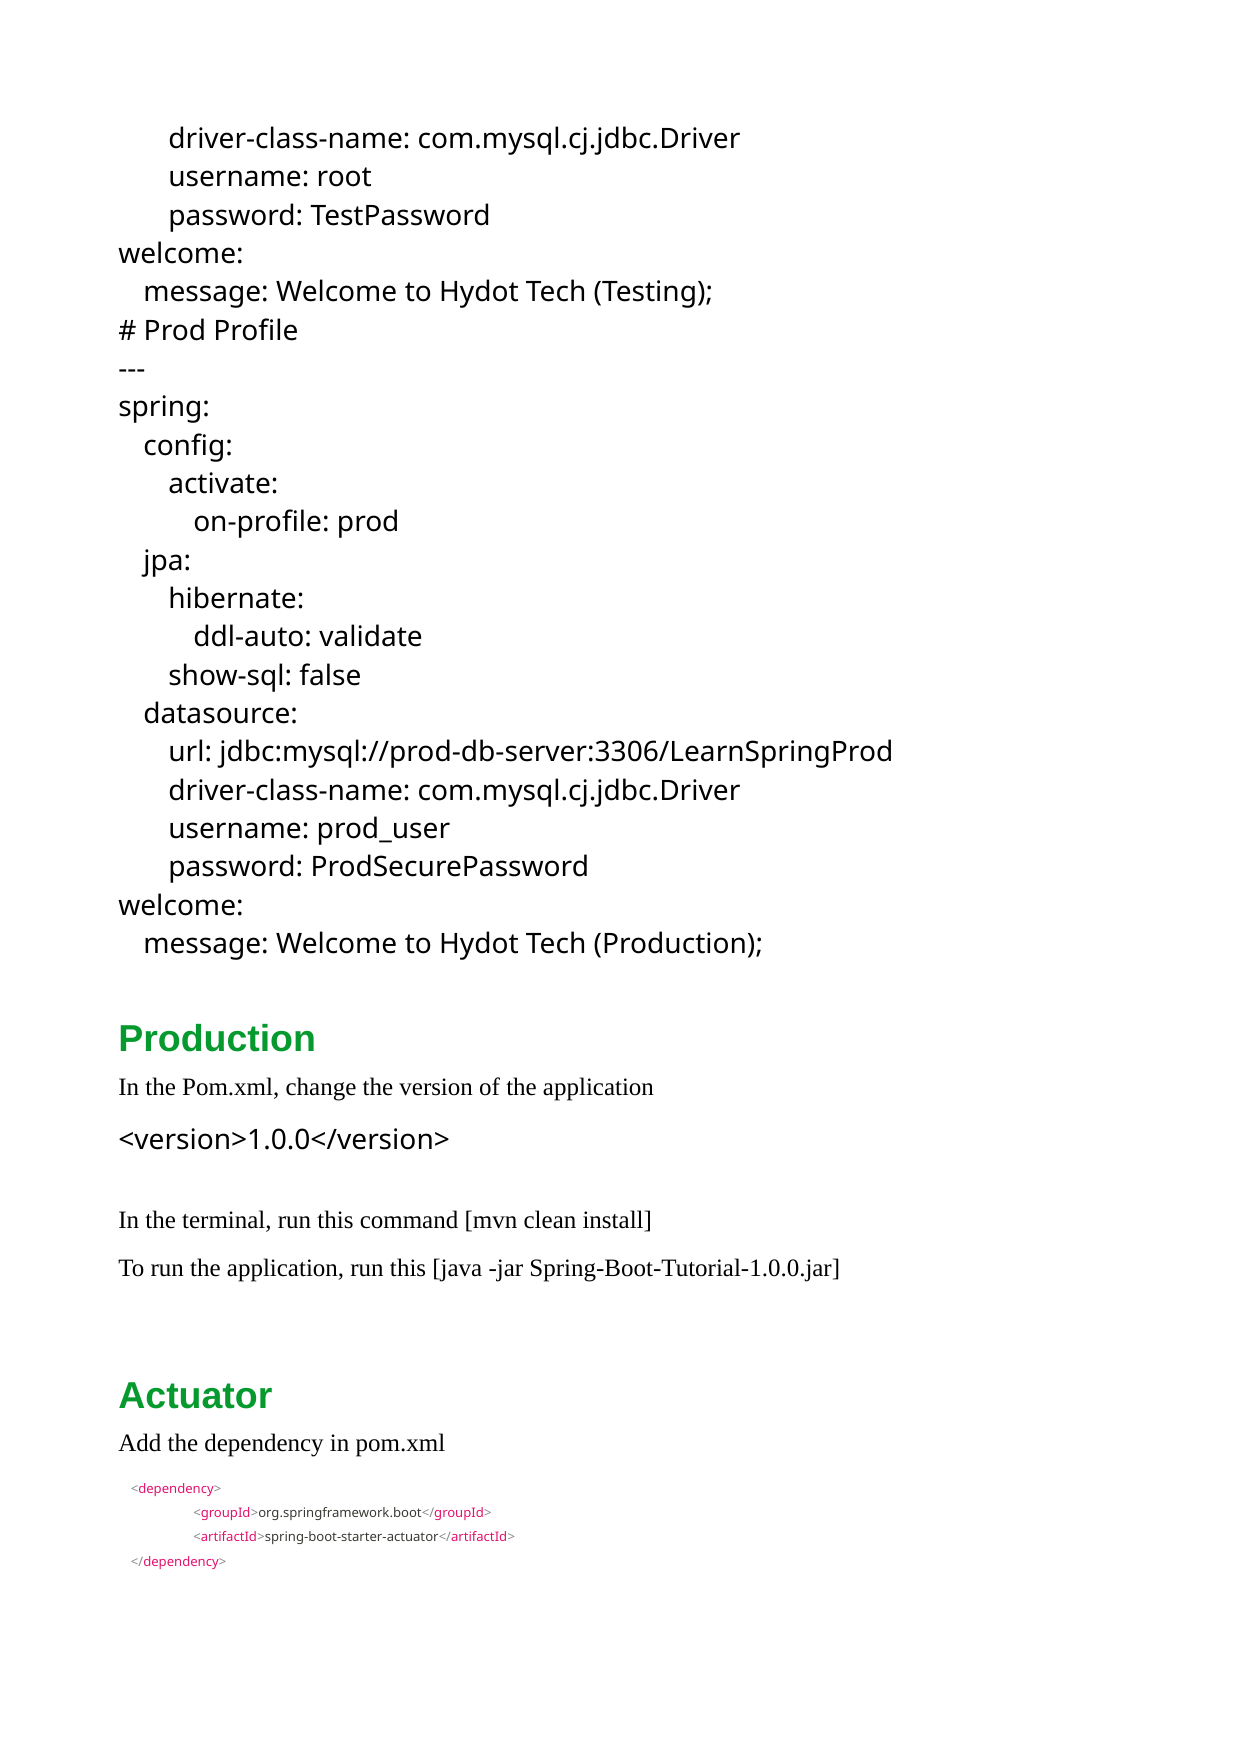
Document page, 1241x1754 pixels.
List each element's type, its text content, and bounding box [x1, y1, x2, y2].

text message: Welcome to Hydot Tech (Testing); [118, 271, 1122, 310]
text <dependency> [118, 1476, 1122, 1500]
text <groupId>org.springframework.boot</groupId> [118, 1500, 1112, 1524]
text driver-class-name: com.mysql.cj.jdbc.Driver [118, 118, 1122, 156]
text To run the application, run this [java -jar Spring-Boot-Tutorial-1.0.0.jar] [118, 1253, 1122, 1281]
subtitle Actuator [118, 1373, 1122, 1416]
text config: [118, 425, 1122, 463]
text <version>1.0.0</version> [118, 1119, 1122, 1157]
text username: root [118, 156, 1122, 195]
text url: jdbc:mysql://prod-db-server:3306/LearnSpringProd [118, 731, 1122, 770]
subtitle Production [118, 1016, 1122, 1059]
text ddl-auto: validate [118, 616, 1122, 655]
text </dependency> [118, 1548, 1112, 1572]
text In the terminal, run this command [mvn clean install] [118, 1205, 1122, 1234]
text activate: [118, 463, 1122, 501]
text welcome: [118, 885, 1122, 923]
text driver-class-name: com.mysql.cj.jdbc.Driver [118, 770, 1122, 808]
text show-sql: false [118, 655, 1122, 693]
text datasource: [118, 693, 1122, 731]
text password: TestPassword [118, 195, 1122, 233]
text password: ProdSecurePassword [118, 846, 1122, 885]
text <artifactId>spring-boot-starter-actuator</artifactId> [118, 1524, 1112, 1548]
text hibernate: [118, 578, 1122, 616]
text message: Welcome to Hydot Tech (Production); [118, 923, 1122, 961]
text --- [118, 348, 1122, 386]
text welcome: [118, 233, 1122, 271]
text username: prod_user [118, 808, 1122, 846]
text on-profile: prod [118, 501, 1122, 540]
text spring: [118, 386, 1122, 425]
text Add the dependency in pom.xml [118, 1428, 1122, 1457]
text # Prod Profile [118, 310, 1122, 348]
text jpa: [118, 540, 1122, 578]
text In the Pom.xml, change the version of the application [118, 1072, 1122, 1100]
